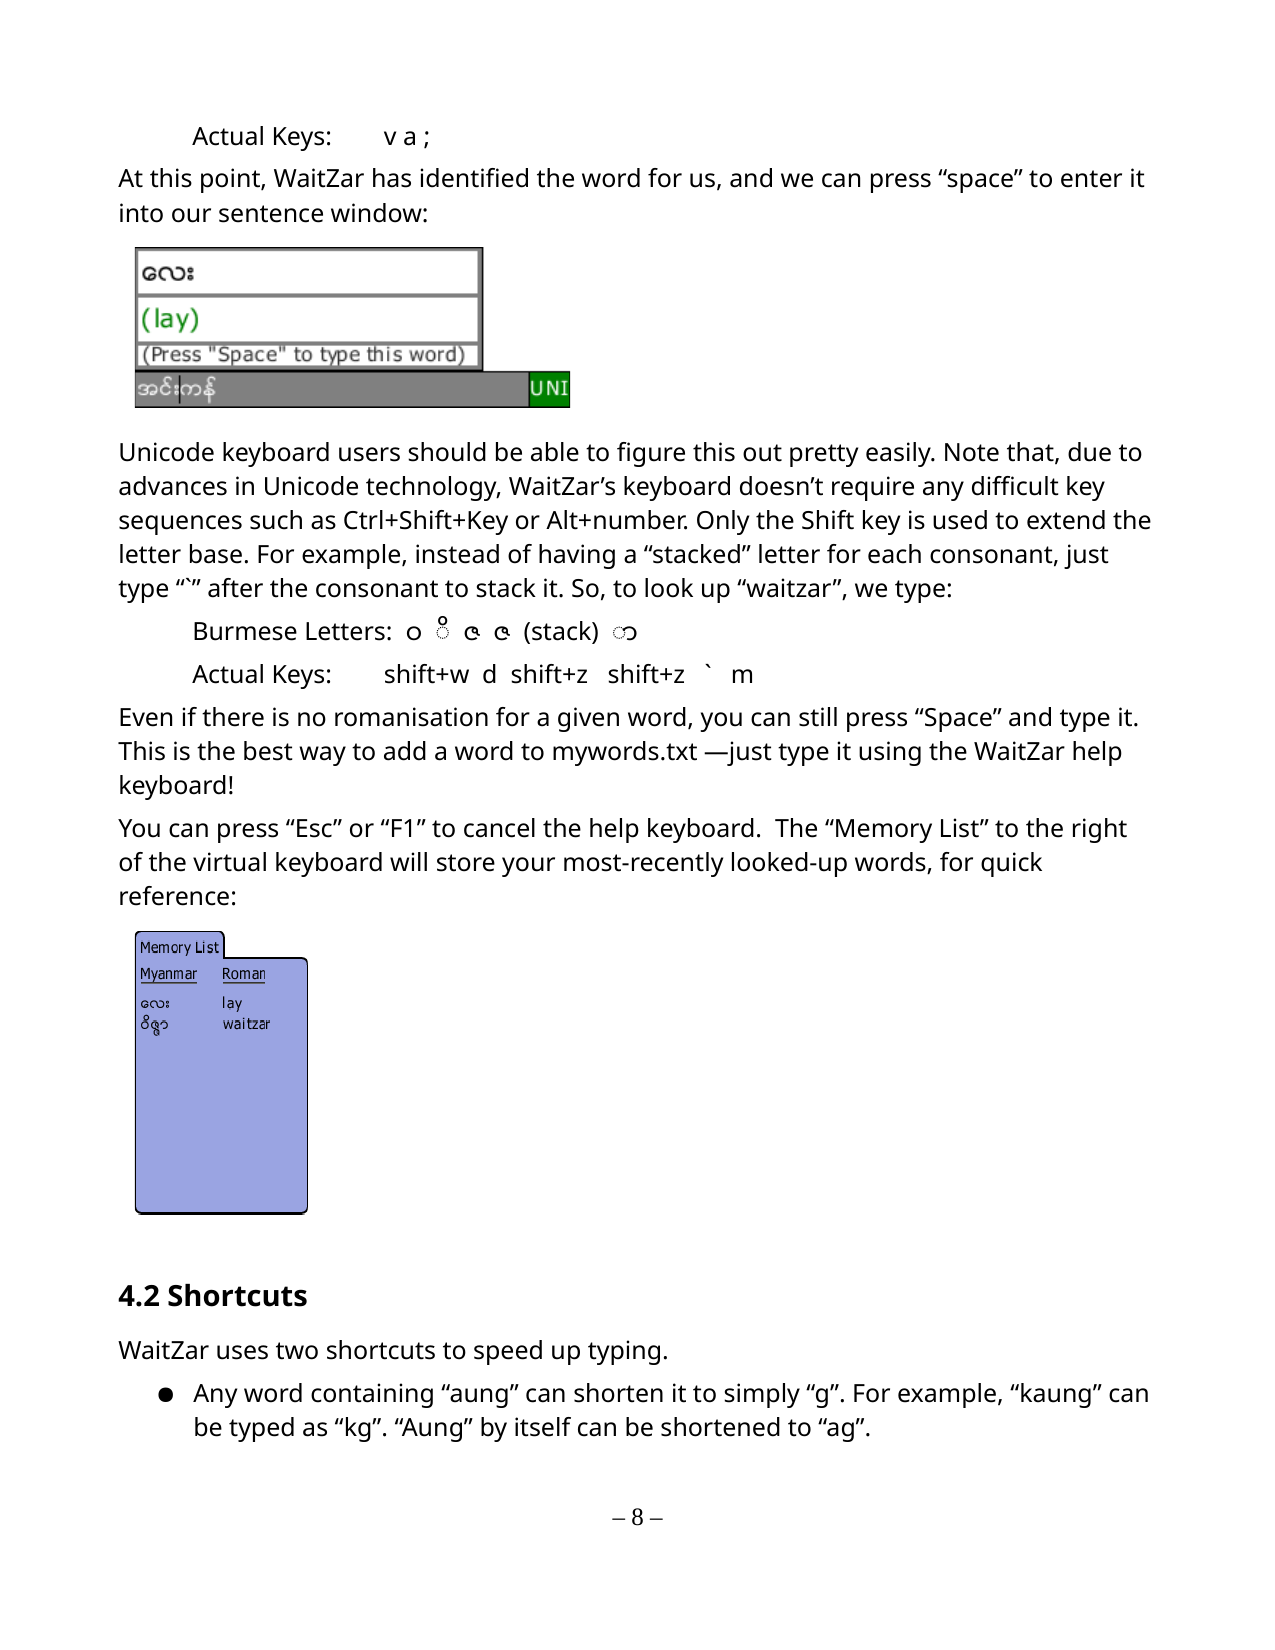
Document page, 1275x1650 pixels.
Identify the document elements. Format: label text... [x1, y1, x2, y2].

text Actual Keys: shift+w d shift+z shift+z ` m [118, 657, 1157, 691]
text Unicode keyboard users should be able to figure this out pretty easily. Note that, due to advances in Unicode technology, WaitZar’s keyboard doesn’t require any difficult key sequences such as Ctrl+Shift+Key or Alt+number. Only the Shift key is used to extend the letter base. For example, instead of having a “stacked” letter for each consonant, just type “`” after the consonant to stack it. So, to look up “waitzar”, we type: [118, 434, 1157, 604]
subtitle 4.2 Shortcuts [118, 1275, 1157, 1315]
picture [134, 247, 571, 408]
picture [134, 931, 308, 1215]
text Burmese Letters: ဝ ိ ဇ ဇ (stack) ာ [118, 613, 1157, 648]
text Actual Keys: v a ; [118, 118, 1157, 152]
list Any word containing “aung” can shorten it to simply “g”. For example, “kaung” can be typed as “kg”. “Aung” by itself can be shortened to “ag”. [156, 1376, 1157, 1444]
text At this point, WaitZar has identified the word for us, and we can press “space” to enter it into our sentence window: [118, 161, 1157, 229]
text WaitZar uses two shortcuts to speed up typing. [118, 1333, 1157, 1367]
text Even if there is no romanisation for a given word, you can still press “Space” and type it. This is the best way to add a word to mywords.txt —just type it using the WaitZar help keyboard! [118, 699, 1157, 802]
text You can press “Esc” or “F1” to cancel the help keyboard. The “Memory List” to the right of the virtual keyboard will store your most-recently looked-up words, for quick reference: [118, 811, 1157, 913]
